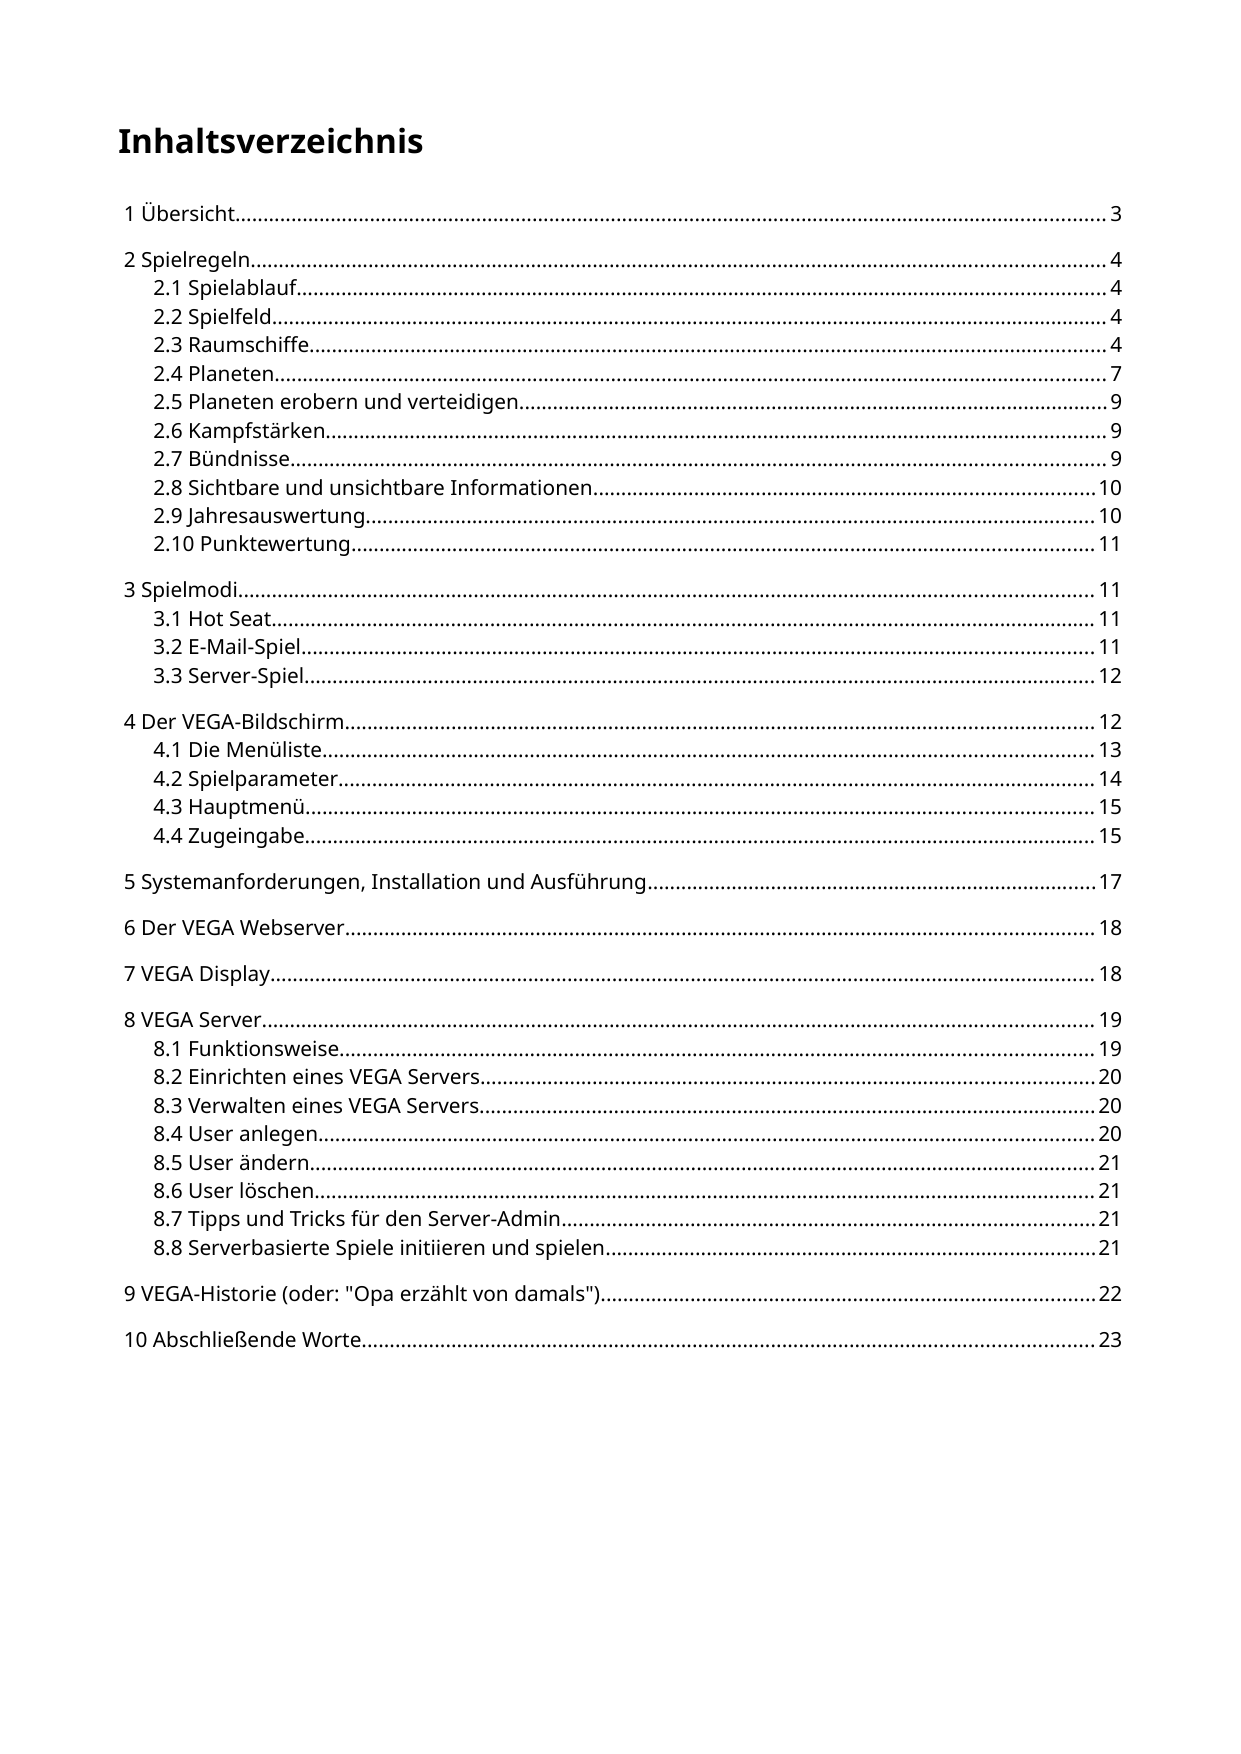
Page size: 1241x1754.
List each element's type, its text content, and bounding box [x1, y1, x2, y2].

text 2.1 Spielablauf 4 [148, 273, 1122, 302]
text 9 VEGA-Historie (oder: "Opa erzählt von damals") 22 [118, 1279, 1122, 1307]
text 8.2 Einrichten eines VEGA Servers 20 [148, 1062, 1122, 1091]
text 10 Abschließende Worte 23 [118, 1325, 1122, 1354]
text 3.3 Server-Spiel 12 [148, 661, 1122, 689]
text 2.8 Sichtbare und unsichtbare Informationen 10 [148, 473, 1122, 501]
text 4.1 Die Menüliste 13 [148, 736, 1122, 764]
text 2.9 Jahresauswertung 10 [148, 501, 1122, 529]
text 2.10 Punktewertung 11 [148, 529, 1122, 558]
text 2.2 Spielfeld 4 [148, 302, 1122, 330]
text 7 VEGA Display 18 [118, 959, 1122, 988]
text 1 Übersicht 3 [118, 199, 1122, 227]
text 3.1 Hot Seat 11 [148, 604, 1122, 632]
text 2.3 Raumschiffe 4 [148, 330, 1122, 359]
text 8.6 User löschen 21 [148, 1176, 1122, 1204]
text 4.4 Zugeingabe 15 [148, 821, 1122, 849]
text 2.4 Planeten 7 [148, 359, 1122, 387]
text 8.8 Serverbasierte Spiele initiieren und spielen 21 [148, 1233, 1122, 1261]
subtitle Inhaltsverzeichnis [118, 118, 1122, 163]
text 8.4 User anlegen 20 [148, 1119, 1122, 1148]
text 3.2 E-Mail-Spiel 11 [148, 632, 1122, 661]
text 8.7 Tipps und Tricks für den Server-Admin 21 [148, 1204, 1122, 1233]
text 2 Spielregeln 4 [118, 245, 1122, 273]
text 8.5 User ändern 21 [148, 1148, 1122, 1176]
text 4.2 Spielparameter 14 [148, 764, 1122, 792]
text 8.1 Funktionsweise 19 [148, 1034, 1122, 1062]
text 8.3 Verwalten eines VEGA Servers 20 [148, 1091, 1122, 1119]
text 5 Systemanforderungen, Installation und Ausführung 17 [118, 867, 1122, 895]
text 2.7 Bündnisse 9 [148, 444, 1122, 473]
text 8 VEGA Server 19 [118, 1005, 1122, 1034]
text 3 Spielmodi 11 [118, 576, 1122, 604]
text 4.3 Hauptmenü 15 [148, 792, 1122, 821]
text 2.5 Planeten erobern und verteidigen 9 [148, 387, 1122, 416]
text 2.6 Kampfstärken 9 [148, 416, 1122, 444]
text 6 Der VEGA Webserver 18 [118, 913, 1122, 942]
text 4 Der VEGA-Bildschirm 12 [118, 707, 1122, 736]
